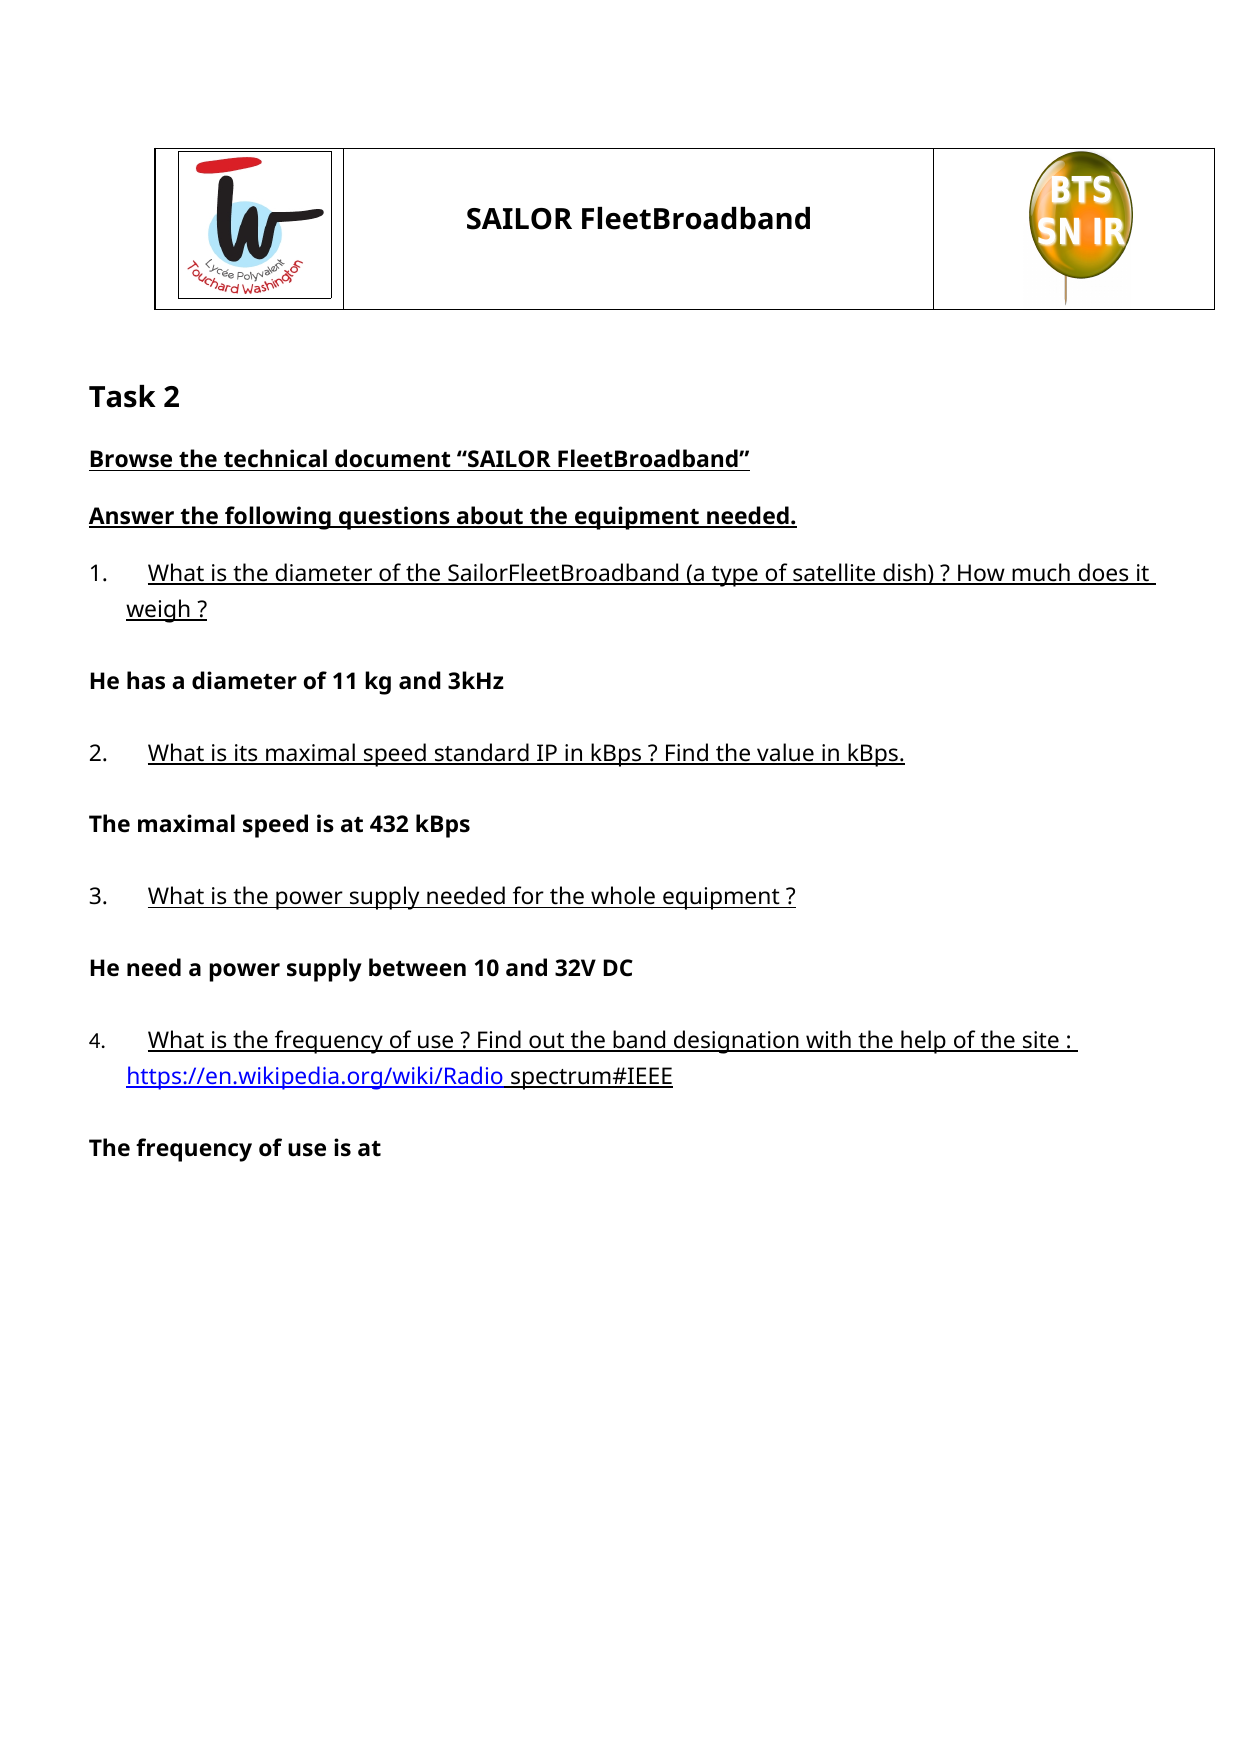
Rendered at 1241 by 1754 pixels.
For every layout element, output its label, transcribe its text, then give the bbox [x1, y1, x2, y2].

text Browse the technical document “SAILOR FleetBroadband” [88, 443, 1181, 474]
list He need a power supply between 10 and 32V DC [88, 952, 1181, 983]
table_header SAILOR FleetBroadband [344, 149, 933, 309]
list What is the frequency of use ? Find out the band designation with the help of the site : https://en.wikipedia.org/wiki/Radio spectrum#IEEE [88, 1024, 1181, 1091]
list He has a diameter of 11 kg and 3kHz [88, 664, 1181, 696]
text Task 2 [88, 377, 1181, 416]
list What is the power supply needed for the whole equipment ? [88, 880, 1181, 911]
list What is the diameter of the SailorFleetBroadband (a type of satellite dish) ? How much does it weigh ? [88, 557, 1181, 624]
list The maximal speed is at 432 kBps [88, 808, 1181, 839]
list What is its maximal speed standard IP in kBps ? Find the value in kBps. [88, 736, 1181, 768]
text Answer the following questions about the equipment needed. [88, 500, 1181, 531]
table_header [934, 149, 1214, 309]
table_header [156, 149, 343, 309]
list The frequency of use is at [88, 1132, 1181, 1163]
